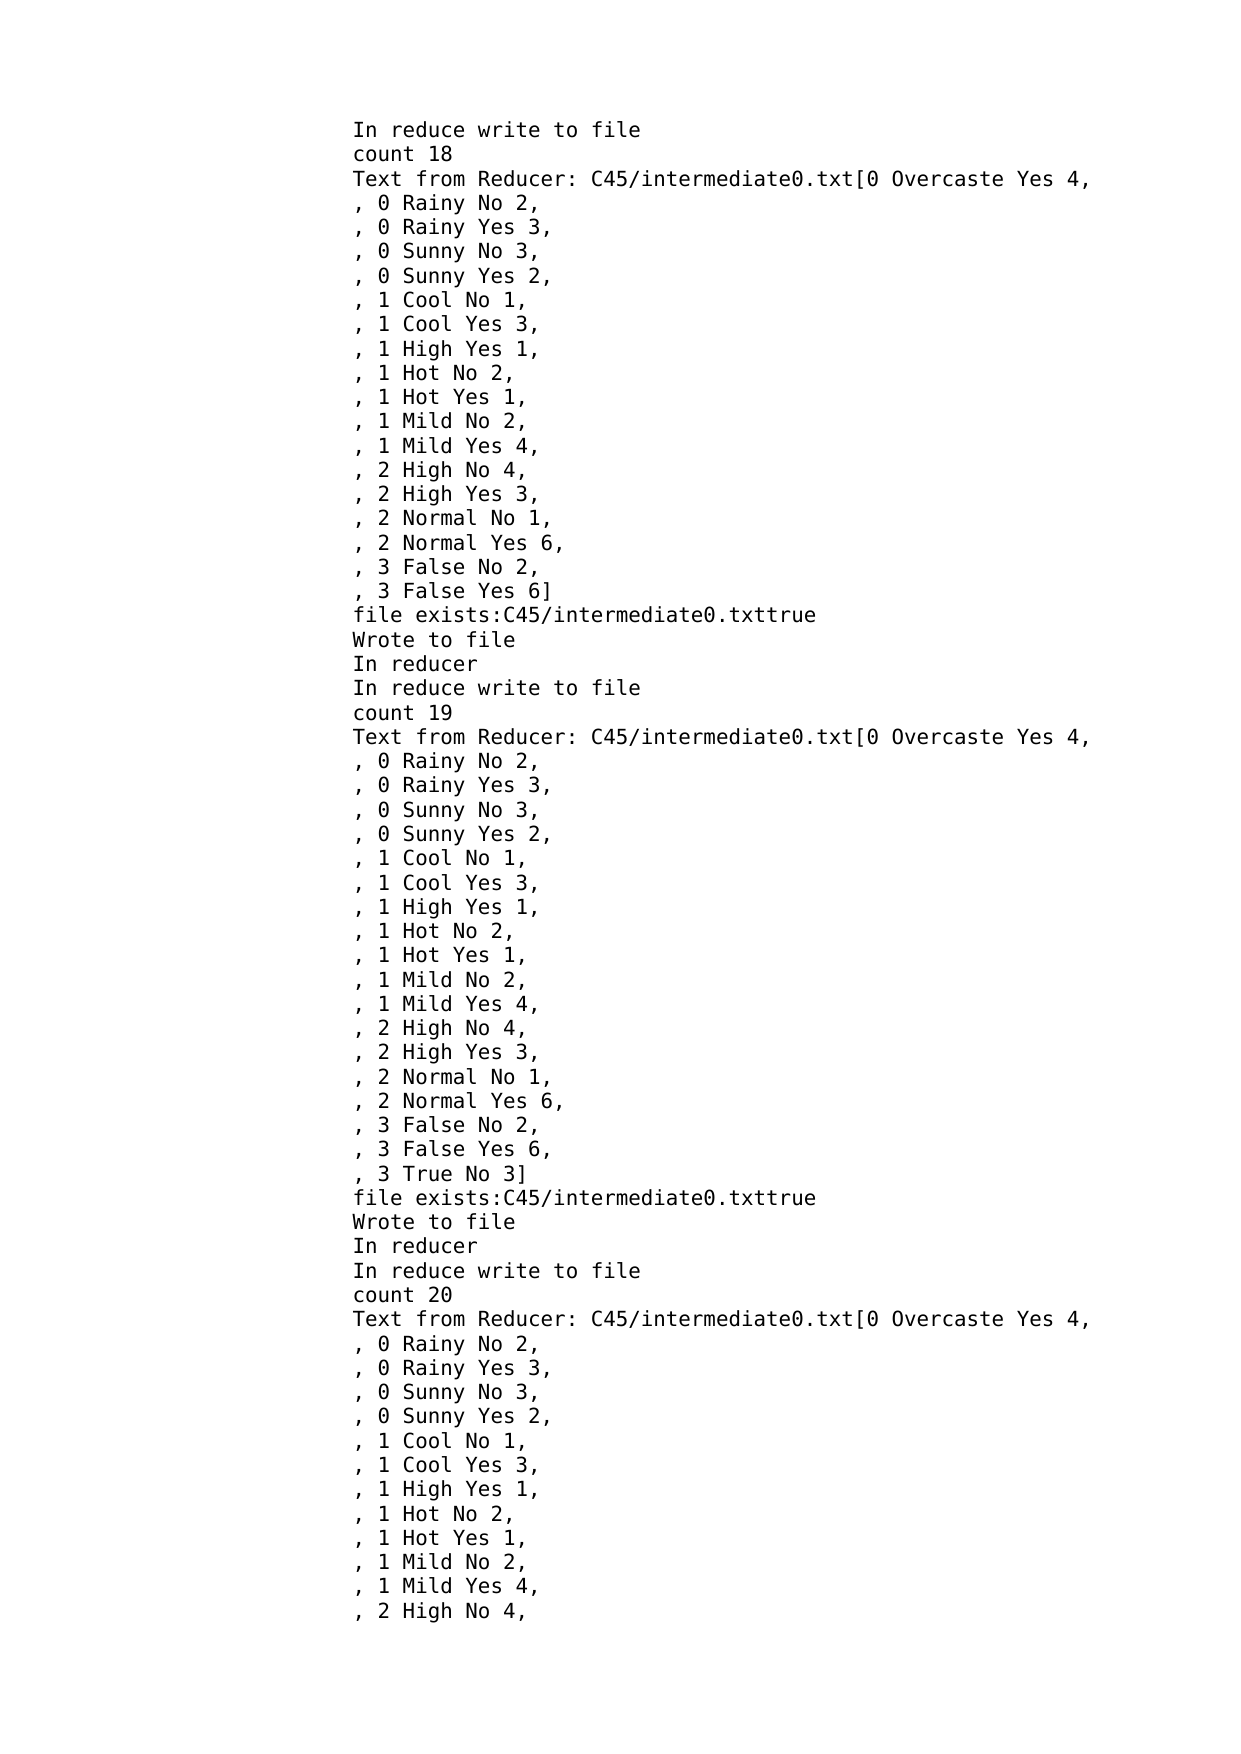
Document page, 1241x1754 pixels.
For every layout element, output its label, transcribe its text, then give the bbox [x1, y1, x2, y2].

text In reduce write to file [352, 676, 1122, 701]
text , 1 Mild No 2, [352, 409, 1122, 434]
text , 0 Sunny No 3, [352, 1380, 1122, 1404]
text , 2 Normal Yes 6, [352, 1089, 1122, 1113]
text , 1 Mild Yes 4, [352, 434, 1122, 458]
text , 0 Rainy Yes 3, [352, 215, 1122, 239]
text , 1 High Yes 1, [352, 337, 1122, 361]
text , 1 Hot Yes 1, [352, 385, 1122, 409]
text , 2 High No 4, [352, 458, 1122, 482]
text file exists:C45/intermediate0.txttrue [352, 603, 1122, 628]
text , 2 High No 4, [352, 1016, 1122, 1040]
text Wrote to file [352, 628, 1122, 652]
text count 19 [352, 701, 1122, 725]
text , 0 Sunny Yes 2, [352, 822, 1122, 846]
text , 0 Sunny Yes 2, [352, 264, 1122, 288]
text , 0 Rainy Yes 3, [352, 1356, 1122, 1380]
text , 1 Mild No 2, [352, 1550, 1122, 1574]
text , 2 Normal No 1, [352, 506, 1122, 531]
text , 1 Mild No 2, [352, 968, 1122, 992]
text , 2 High Yes 3, [352, 482, 1122, 506]
text , 3 False No 2, [352, 1113, 1122, 1137]
text count 20 [352, 1283, 1122, 1307]
text , 2 High No 4, [352, 1599, 1122, 1623]
text Text from Reducer: C45/intermediate0.txt[0 Overcaste Yes 4, [352, 1307, 1122, 1332]
text , 1 Hot No 2, [352, 361, 1122, 385]
text , 0 Rainy No 2, [352, 749, 1122, 773]
text , 1 Cool No 1, [352, 1429, 1122, 1453]
text , 2 Normal No 1, [352, 1065, 1122, 1089]
text , 1 Mild Yes 4, [352, 1574, 1122, 1599]
text , 1 Cool Yes 3, [352, 871, 1122, 895]
text , 1 Cool Yes 3, [352, 1453, 1122, 1477]
text , 0 Sunny Yes 2, [352, 1404, 1122, 1429]
text , 1 Cool No 1, [352, 846, 1122, 871]
text , 3 True No 3] [352, 1162, 1122, 1186]
text , 1 High Yes 1, [352, 895, 1122, 919]
text In reduce write to file [352, 1259, 1122, 1283]
text Text from Reducer: C45/intermediate0.txt[0 Overcaste Yes 4, [352, 167, 1122, 191]
text Wrote to file [352, 1210, 1122, 1234]
text Text from Reducer: C45/intermediate0.txt[0 Overcaste Yes 4, [352, 725, 1122, 749]
text , 2 High Yes 3, [352, 1040, 1122, 1065]
text , 1 Cool Yes 3, [352, 312, 1122, 337]
text , 1 Hot Yes 1, [352, 943, 1122, 968]
text , 1 Mild Yes 4, [352, 992, 1122, 1016]
text , 1 Hot No 2, [352, 1502, 1122, 1526]
text file exists:C45/intermediate0.txttrue [352, 1186, 1122, 1210]
text , 1 Hot Yes 1, [352, 1526, 1122, 1550]
text , 0 Sunny No 3, [352, 798, 1122, 822]
text , 0 Rainy No 2, [352, 1332, 1122, 1356]
text In reduce write to file [352, 118, 1122, 142]
text , 3 False Yes 6, [352, 1137, 1122, 1162]
text , 0 Rainy Yes 3, [352, 773, 1122, 798]
text , 3 False Yes 6] [352, 579, 1122, 603]
text In reducer [352, 1234, 1122, 1259]
text , 1 High Yes 1, [352, 1477, 1122, 1502]
text , 0 Sunny No 3, [352, 239, 1122, 264]
text , 0 Rainy No 2, [352, 191, 1122, 215]
text count 18 [352, 142, 1122, 167]
text , 1 Cool No 1, [352, 288, 1122, 312]
text , 1 Hot No 2, [352, 919, 1122, 943]
text In reducer [352, 652, 1122, 676]
text , 3 False No 2, [352, 555, 1122, 579]
text , 2 Normal Yes 6, [352, 531, 1122, 555]
